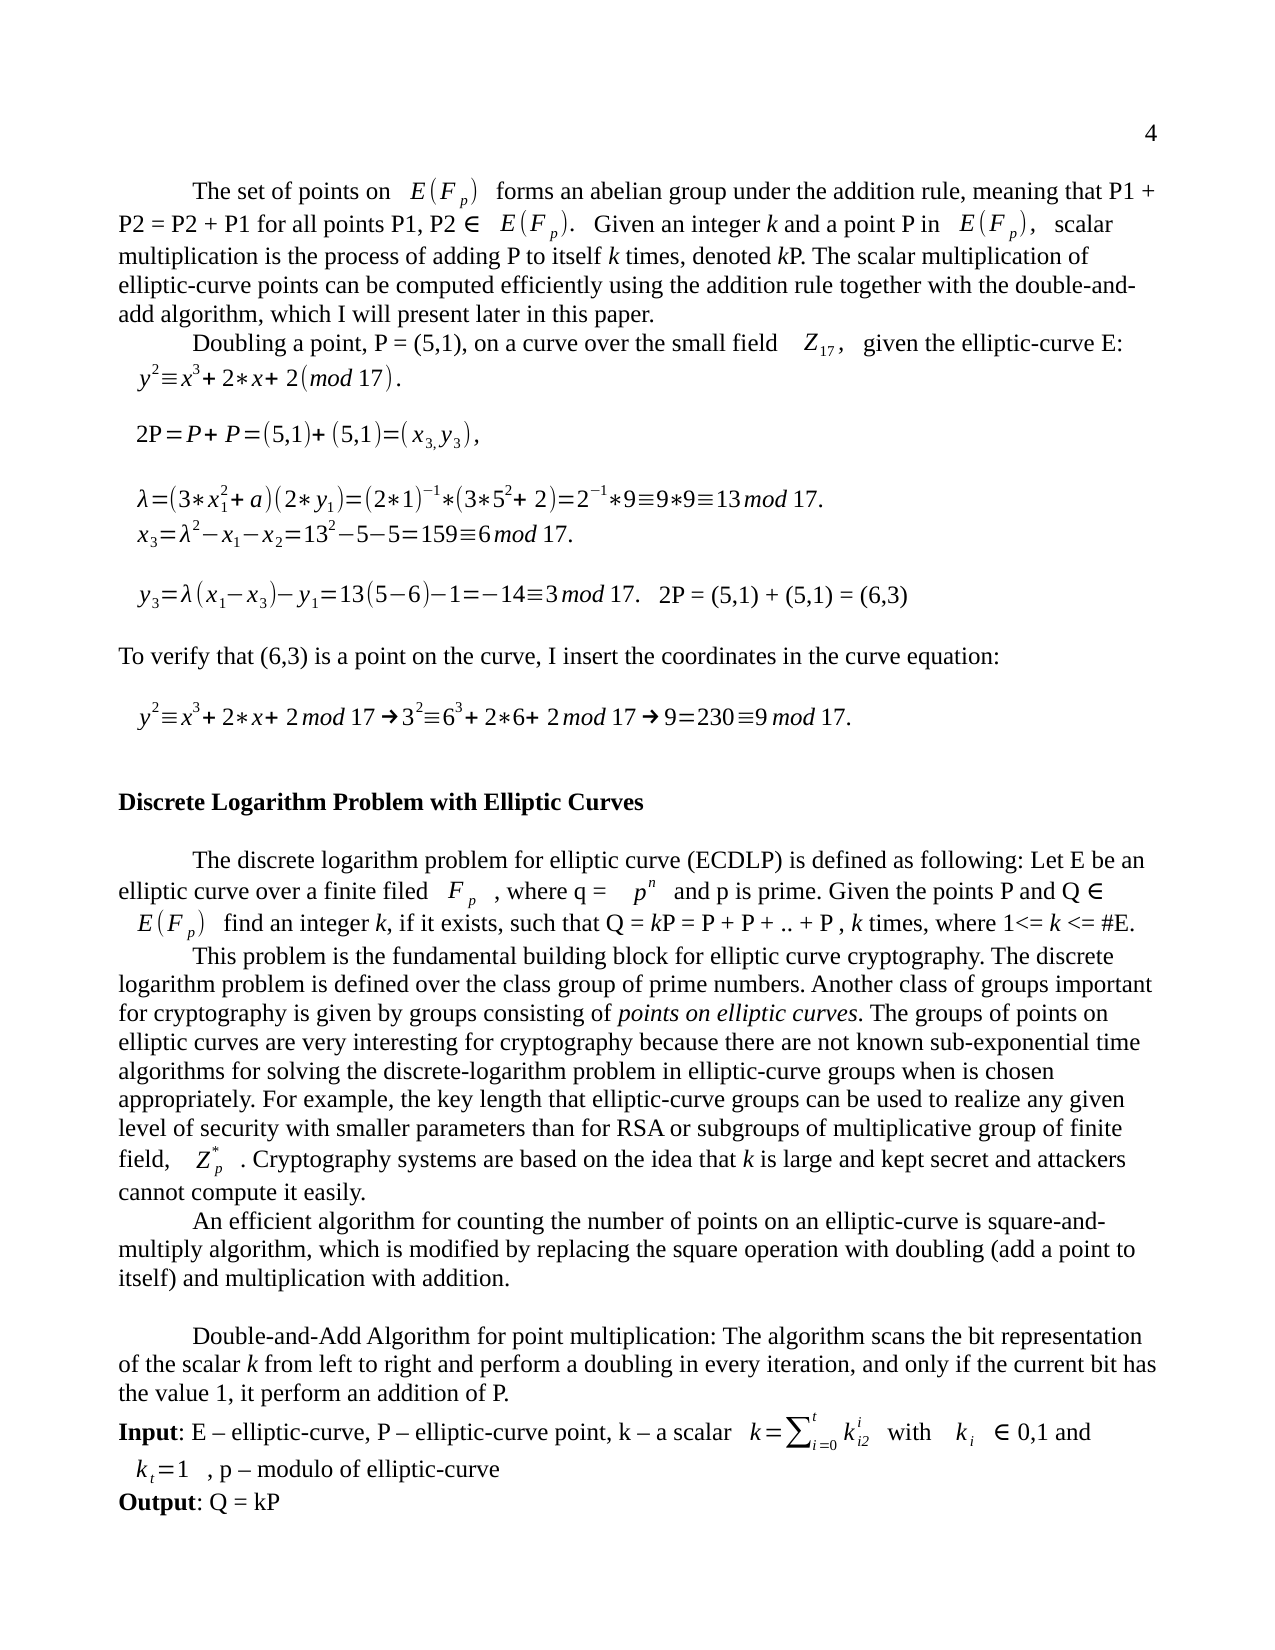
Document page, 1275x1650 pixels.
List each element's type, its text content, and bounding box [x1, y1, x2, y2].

text Output: Q = kP [118, 1487, 1157, 1516]
text Input: E – elliptic-curve, P – elliptic-curve point, k – a scalarwith ∈ 0,1 and , p – modulo of elliptic-curve [118, 1407, 1157, 1487]
text Double-and-Add Algorithm for point multiplication: The algorithm scans the bit representation of the scalar k from left to right and perform a doubling in every iteration, and only if the current bit has the value 1, it perform an addition of P. [118, 1321, 1157, 1407]
text Doubling a point, P = (5,1), on a curve over the small field given the elliptic-curve E: [118, 328, 1157, 392]
text Discrete Logarithm Problem with Elliptic Curves [118, 787, 1157, 816]
text An efficient algorithm for counting the number of points on an elliptic-curve is square-and-multiply algorithm, which is modified by replacing the square operation with doubling (add a point to itself) and multiplication with addition. [118, 1206, 1157, 1292]
text To verify that (6,3) is a point on the curve, I insert the coordinates in the curve equation: [118, 641, 1157, 670]
text This problem is the fundamental building block for elliptic curve cryptography. The discrete logarithm problem is defined over the class group of prime numbers. Another class of groups important for cryptography is given by groups consisting of points on elliptic curves. The groups of points on elliptic curves are very interesting for cryptography because there are not known sub-exponential time algorithms for solving the discrete-logarithm problem in elliptic-curve groups when is chosen appropriately. For example, the key length that elliptic-curve groups can be used to realize any given level of security with smaller parameters than for RSA or subgroups of multiplicative group of finite field, . Cryptography systems are based on the idea that k is large and kept secret and attackers cannot compute it easily. [118, 941, 1157, 1206]
text The set of points onforms an abelian group under the addition rule, meaning that P1 + P2 = P2 + P1 for all points P1, P2 ∈Given an integer k and a point P inscalar multiplication is the process of adding P to itself k times, denoted kP. The scalar multiplication of elliptic-curve points can be computed efficiently using the addition rule together with the double-and-add algorithm, which I will present later in this paper. [118, 176, 1157, 328]
text The discrete logarithm problem for elliptic curve (ECDLP) is defined as following: Let E be an elliptic curve over a finite filed, where q = and p is prime. Given the points P and Q ∈find an integer k, if it exists, such that Q = kP = P + P + .. + P , k times, where 1<= k <= #E. [118, 845, 1157, 941]
text 2P = (5,1) + (5,1) = (6,3) [118, 580, 1157, 612]
